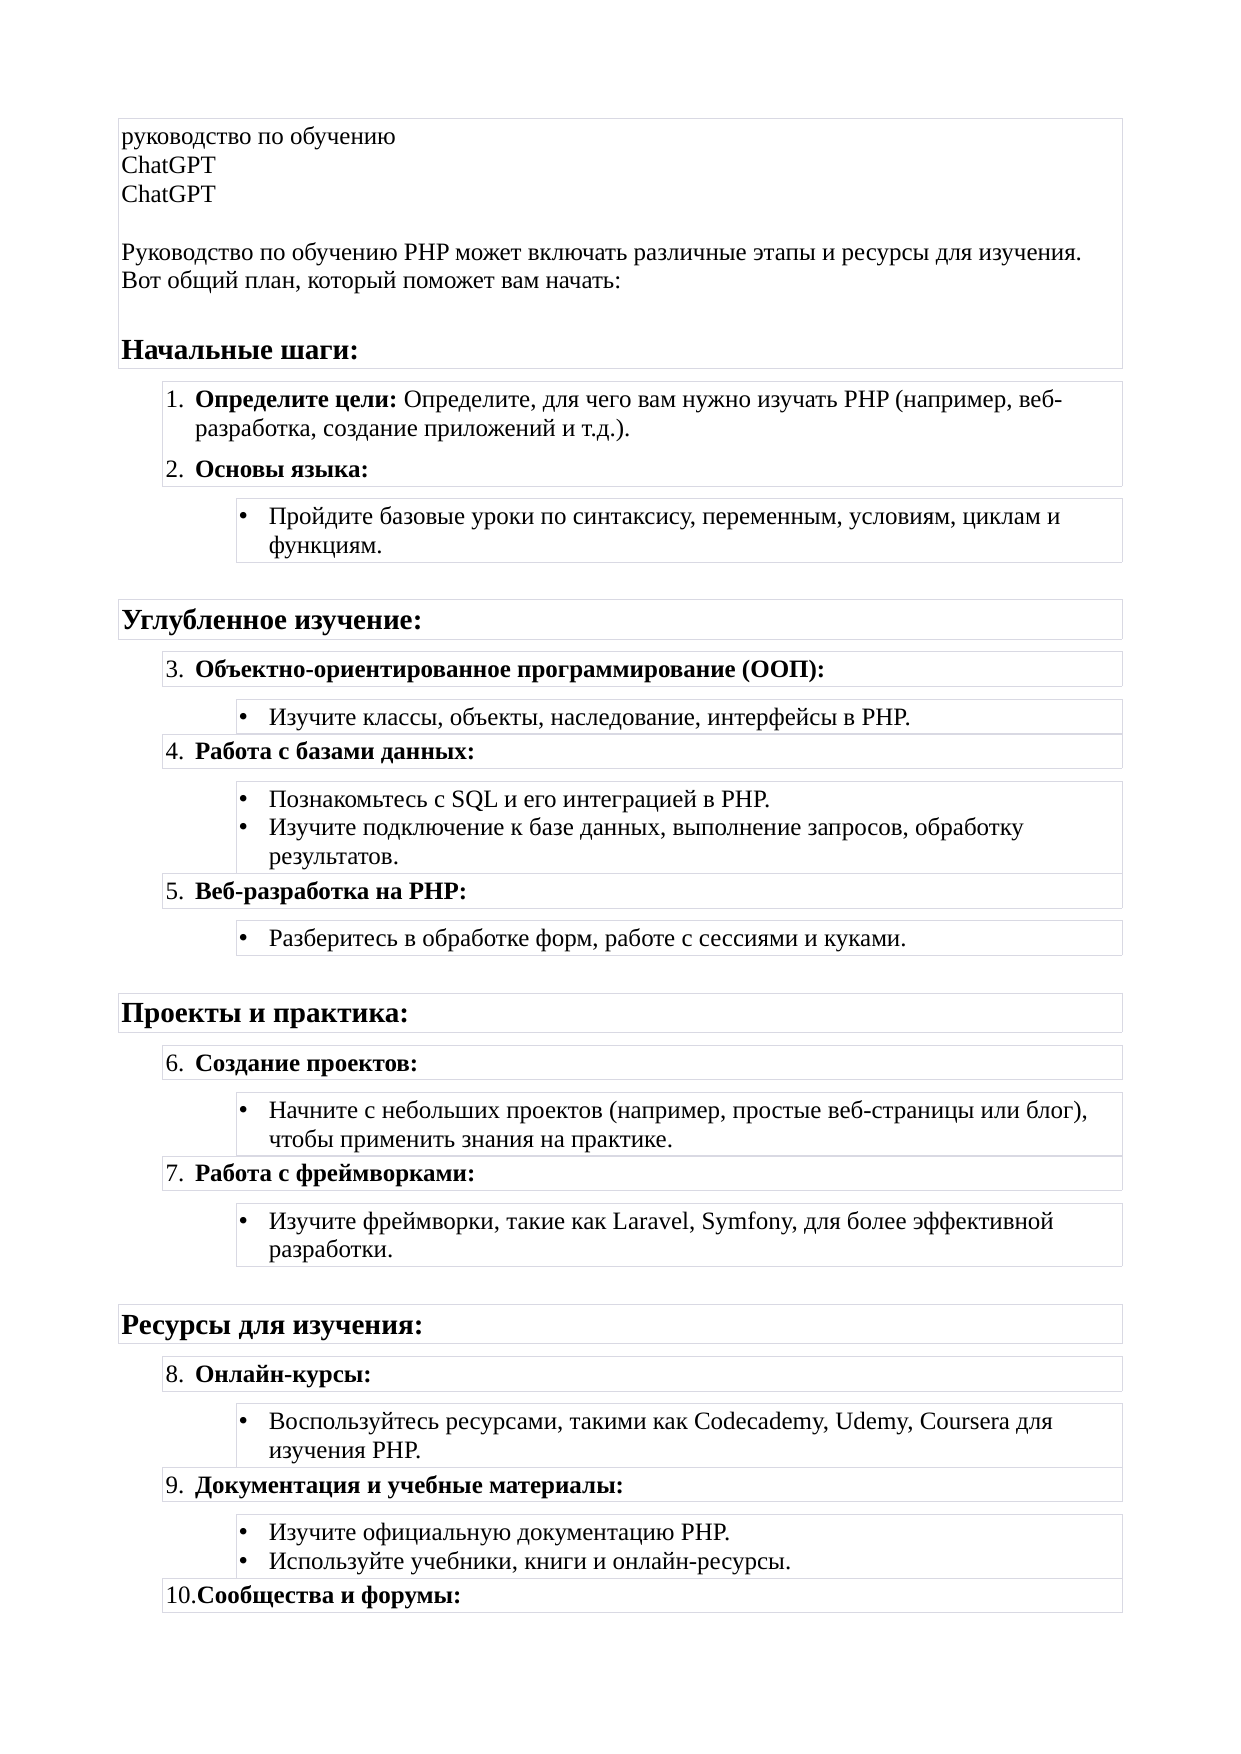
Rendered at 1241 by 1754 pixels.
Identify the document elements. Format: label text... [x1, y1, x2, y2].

list Документация и учебные материалы: [163, 1468, 1122, 1501]
text руководство по обучению [119, 119, 1122, 147]
list Веб-разработка на PHP: [163, 874, 1122, 908]
list Изучите официальную документацию PHP. [237, 1515, 1122, 1543]
list Изучите подключение к базе данных, выполнение запросов, обработку результатов. [237, 809, 1122, 873]
text ChatGPT [119, 147, 1122, 176]
list Используйте учебники, книги и онлайн-ресурсы. [237, 1543, 1122, 1578]
list Изучите классы, объекты, наследование, интерфейсы в PHP. [237, 700, 1122, 733]
list Определите цели: Определите, для чего вам нужно изучать PHP (например, веб-разработка, создание приложений и т.д.). [163, 382, 1122, 441]
list Воспользуйтесь ресурсами, такими как Codecademy, Udemy, Coursera для изучения PHP. [237, 1404, 1122, 1467]
list Разберитесь в обработке форм, работе с сессиями и куками. [237, 921, 1122, 955]
list Объектно-ориентированное программирование (ООП): [163, 652, 1122, 686]
text Руководство по обучению PHP может включать различные этапы и ресурсы для изучения. Вот общий план, который поможет вам начать: [119, 234, 1122, 294]
list Работа с базами данных: [163, 735, 1122, 768]
list Изучите фреймворки, такие как Laravel, Symfony, для более эффективной разработки. [237, 1204, 1122, 1266]
subtitle Проекты и практика: [119, 994, 1122, 1032]
subtitle Начальные шаги: [119, 329, 1122, 368]
subtitle Углубленное изучение: [119, 600, 1122, 639]
list Начните с небольших проектов (например, простые веб-страницы или блог), чтобы применить знания на практике. [237, 1093, 1122, 1155]
list Онлайн-курсы: [163, 1357, 1122, 1391]
list Основы языка: [163, 451, 1122, 486]
list Работа с фреймворками: [163, 1157, 1122, 1190]
subtitle Ресурсы для изучения: [119, 1305, 1122, 1343]
list Сообщества и форумы: [163, 1579, 1122, 1612]
list Пройдите базовые уроки по синтаксису, переменным, условиям, циклам и функциям. [237, 499, 1122, 562]
list Создание проектов: [163, 1046, 1122, 1079]
list Познакомьтесь с SQL и его интеграцией в PHP. [237, 782, 1122, 809]
text ChatGPT [119, 176, 1122, 207]
